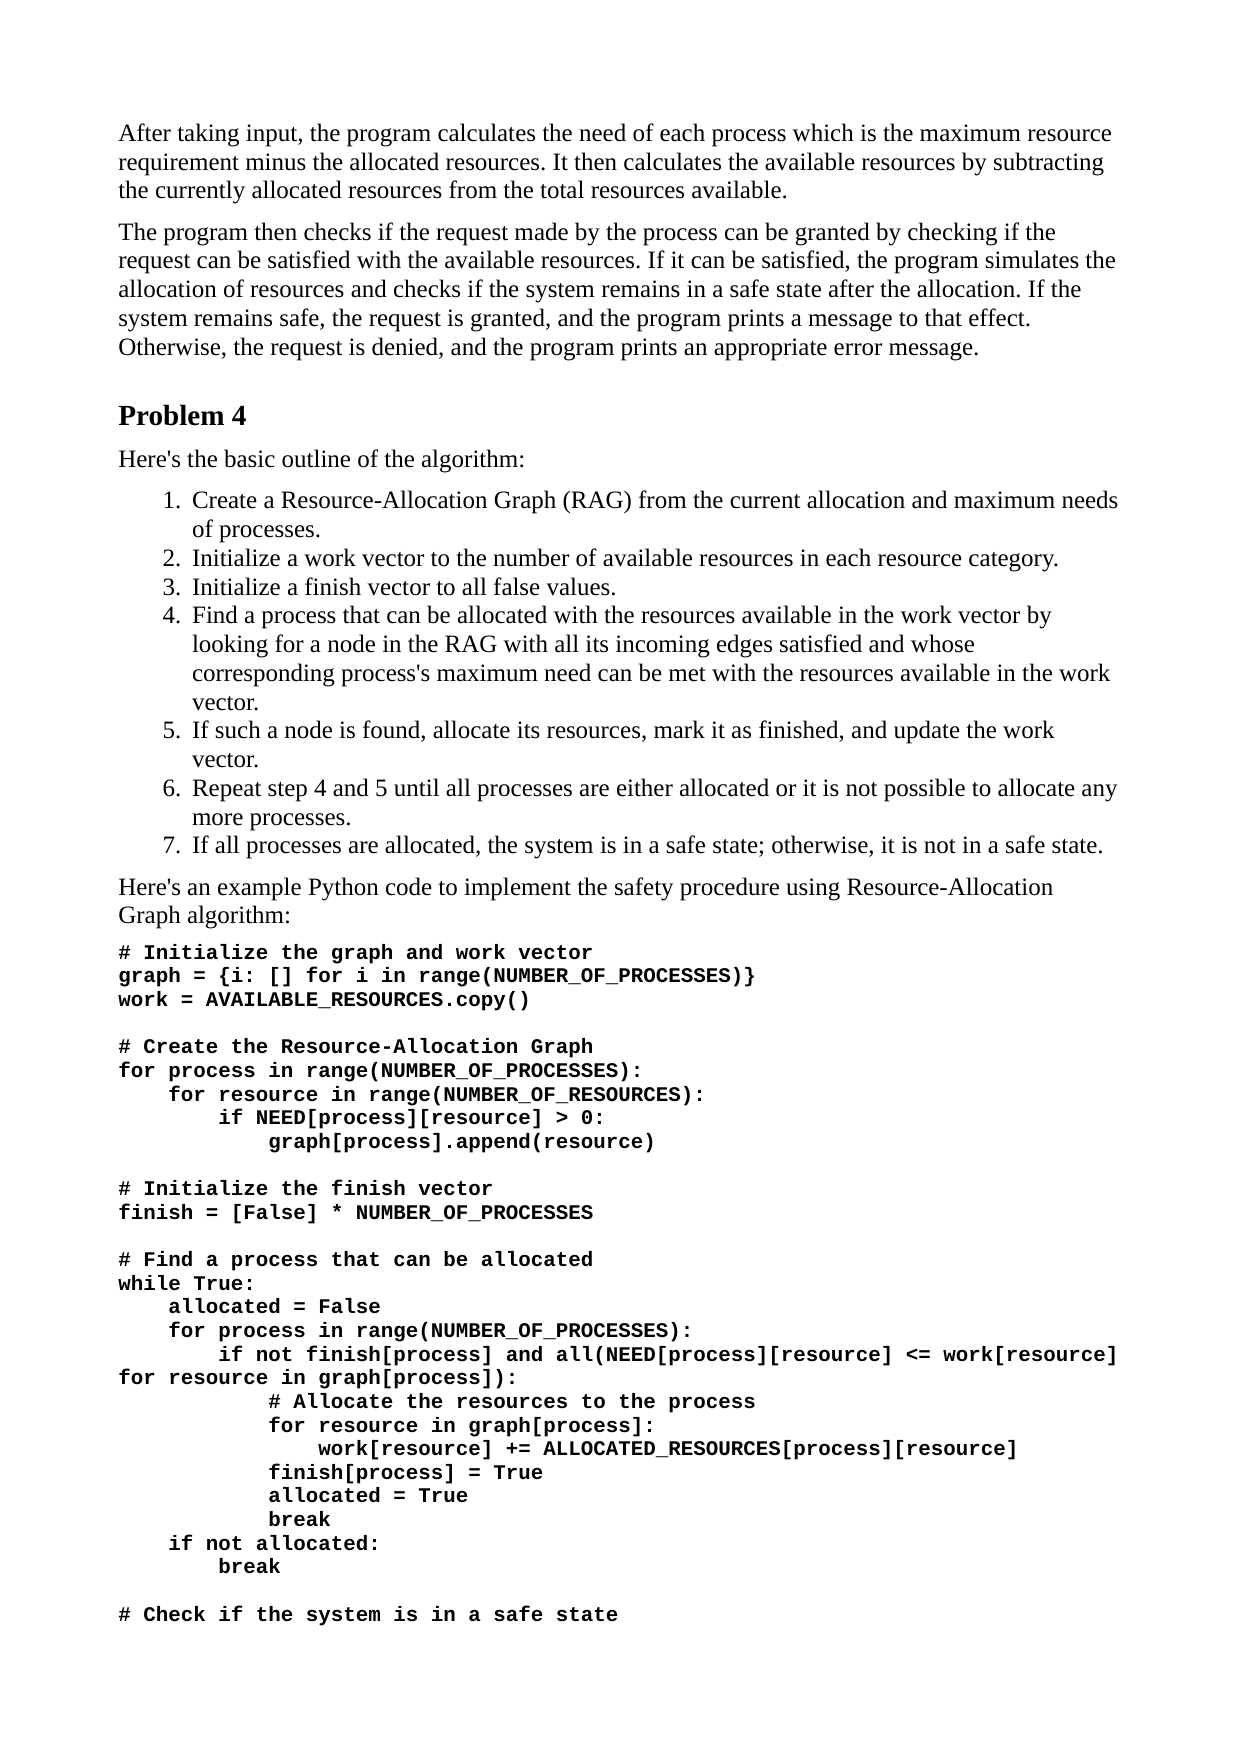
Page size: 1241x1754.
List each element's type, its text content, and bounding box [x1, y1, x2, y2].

subtitle Problem 4 [118, 398, 1122, 432]
text if not allocated: [118, 1533, 1122, 1556]
text work[resource] += ALLOCATED_RESOURCES[process][resource] [118, 1438, 1122, 1462]
text graph[process].append(resource) [118, 1131, 1122, 1154]
text # Check if the system is in a safe state [118, 1604, 1122, 1627]
text # Allocate the resources to the process [118, 1391, 1122, 1414]
text for process in range(NUMBER_OF_PROCESSES): [118, 1060, 1122, 1083]
list Find a process that can be allocated with the resources available in the work vector by looking for a node in the RAG with all its incoming edges satisfied and whose corresponding process's maximum need can be met with the resources available in the work vector. [162, 600, 1122, 715]
list Create a Resource-Allocation Graph (RAG) from the current allocation and maximum needs of processes. [162, 485, 1122, 543]
text allocated = False [118, 1296, 1122, 1320]
text # Find a process that can be allocated [118, 1249, 1122, 1273]
list Repeat step 4 and 5 until all processes are either allocated or it is not possible to allocate any more processes. [162, 773, 1122, 830]
text finish[process] = True [118, 1462, 1122, 1486]
text work = AVAILABLE_RESOURCES.copy() [118, 989, 1122, 1013]
text The program then checks if the request made by the process can be granted by checking if the request can be satisfied with the available resources. If it can be satisfied, the program simulates the allocation of resources and checks if the system remains in a safe state after the allocation. If the system remains safe, the request is granted, and the program prints a message to that effect. Otherwise, the request is denied, and the program prints an appropriate error message. [118, 217, 1122, 361]
text if not finish[process] and all(NEED[process][resource] <= work[resource] for resource in graph[process]): [118, 1344, 1122, 1391]
text # Initialize the finish vector [118, 1178, 1122, 1202]
text allocated = True [118, 1486, 1122, 1509]
list If all processes are allocated, the system is in a safe state; otherwise, it is not in a safe state. [162, 830, 1122, 859]
list If such a node is found, allocate its resources, mark it as finished, and update the work vector. [162, 715, 1122, 773]
text Here's an example Python code to implement the safety procedure using Resource-Allocation Graph algorithm: [118, 872, 1122, 929]
text After taking input, the program calculates the need of each process which is the maximum resource requirement minus the allocated resources. It then calculates the available resources by subtracting the currently allocated resources from the total resources available. [118, 118, 1122, 204]
text finish = [False] * NUMBER_OF_PROCESSES [118, 1202, 1122, 1225]
text graph = {i: [] for i in range(NUMBER_OF_PROCESSES)} [118, 965, 1122, 989]
text # Initialize the graph and work vector [118, 942, 1122, 965]
text for process in range(NUMBER_OF_PROCESSES): [118, 1320, 1122, 1344]
text break [118, 1509, 1122, 1533]
list Initialize a work vector to the number of available resources in each resource category. [162, 543, 1122, 572]
list Initialize a finish vector to all false values. [162, 572, 1122, 600]
text if NEED[process][resource] > 0: [118, 1107, 1122, 1131]
text Here's the basic outline of the algorithm: [118, 444, 1122, 473]
text for resource in range(NUMBER_OF_RESOURCES): [118, 1083, 1122, 1107]
text while True: [118, 1273, 1122, 1296]
text # Create the Resource-Allocation Graph [118, 1036, 1122, 1060]
text for resource in graph[process]: [118, 1414, 1122, 1438]
text break [118, 1556, 1122, 1580]
